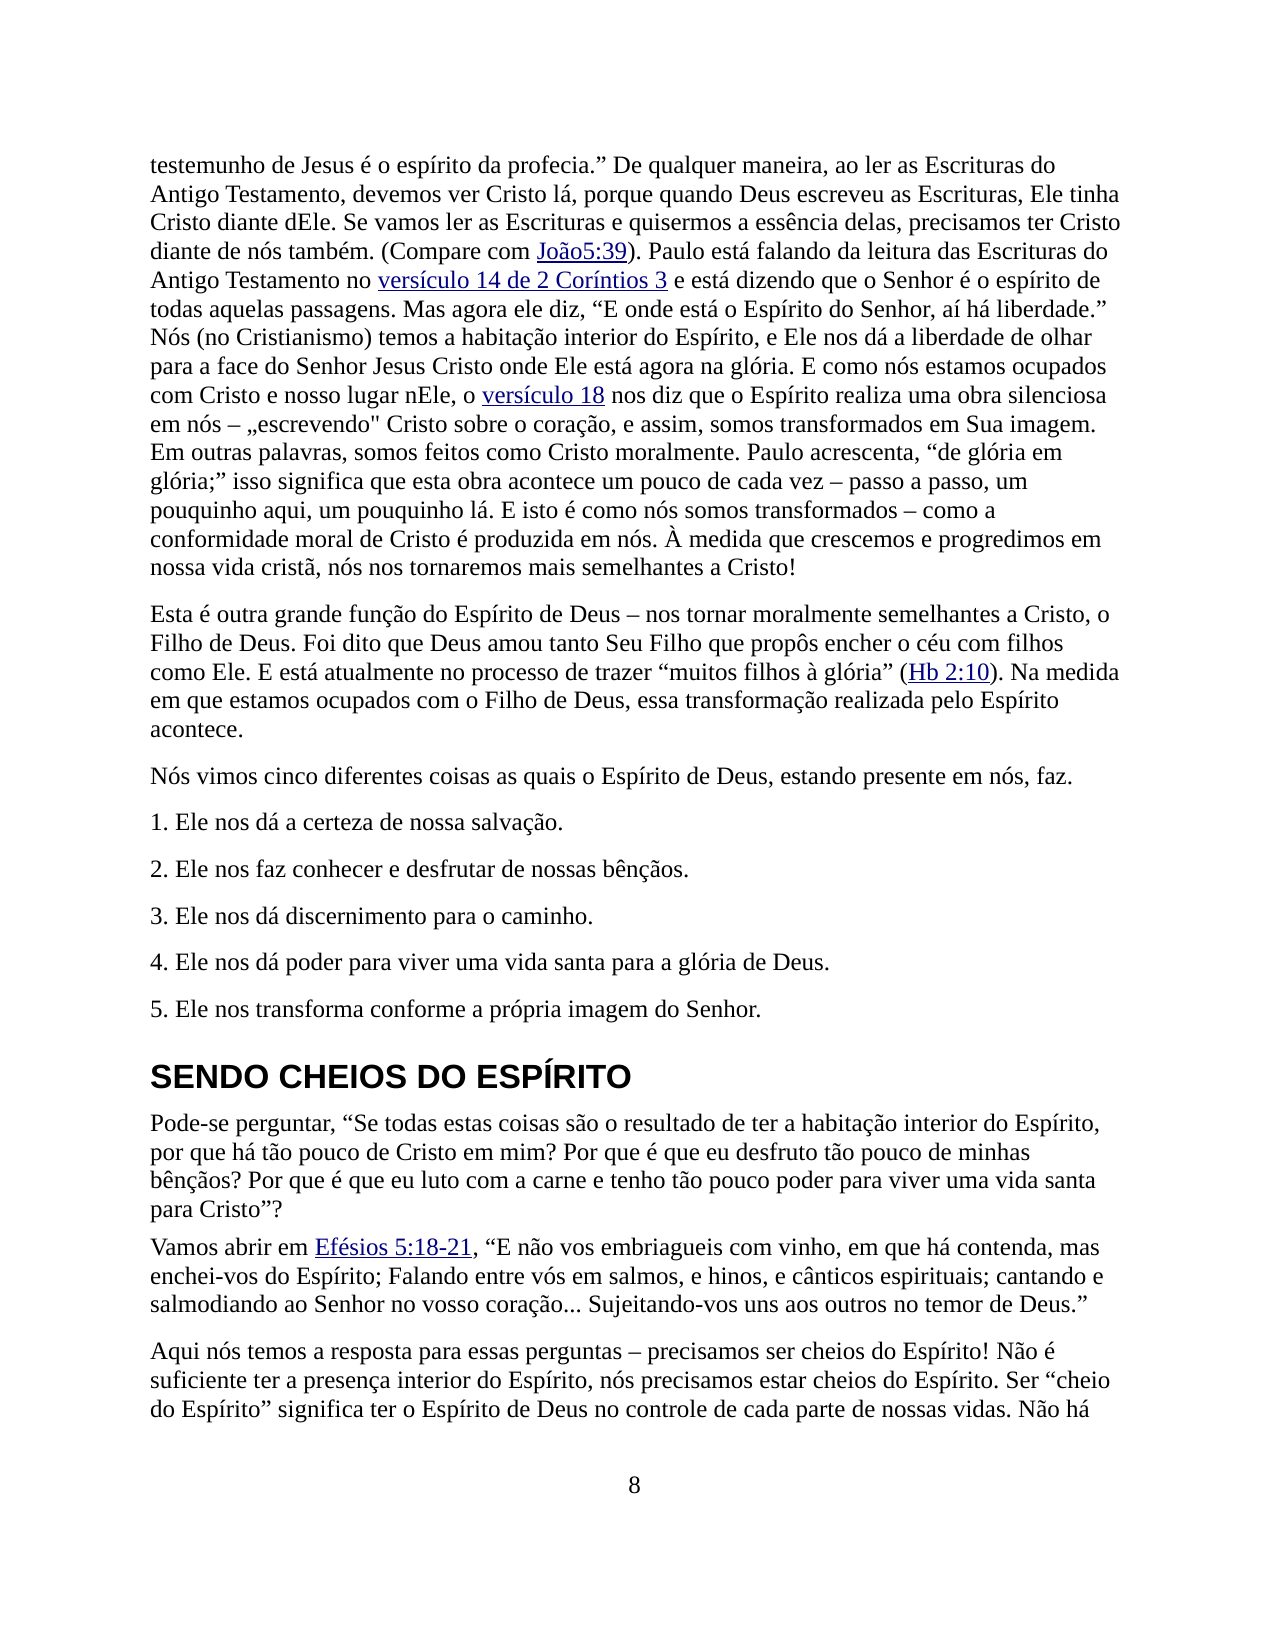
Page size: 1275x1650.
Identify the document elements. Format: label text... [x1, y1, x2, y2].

text 3. Ele nos dá discernimento para o caminho. [150, 901, 1125, 929]
text Esta é outra grande função do Espírito de Deus – nos tornar moralmente semelhantes a Cristo, o Filho de Deus. Foi dito que Deus amou tanto Seu Filho que propôs encher o céu com filhos como Ele. E está atualmente no processo de trazer “muitos filhos à glória” (Hb 2:10). Na medida em que estamos ocupados com o Filho de Deus, essa transformação realizada pelo Espírito acontece. [150, 599, 1125, 743]
text 1. Ele nos dá a certeza de nossa salvação. [150, 807, 1125, 836]
text 4. Ele nos dá poder para viver uma vida santa para a glória de Deus. [150, 947, 1125, 976]
text 2. Ele nos faz conhecer e desfrutar de nossas bênçãos. [150, 854, 1125, 883]
text Nós vimos cinco diferentes coisas as quais o Espírito de Deus, estando presente em nós, faz. [150, 761, 1125, 789]
text testemunho de Jesus é o espírito da profecia.” De qualquer maneira, ao ler as Escrituras do Antigo Testamento, devemos ver Cristo lá, porque quando Deus escreveu as Escrituras, Ele tinha Cristo diante dEle. Se vamos ler as Escrituras e quisermos a essência delas, precisamos ter Cristo diante de nós também. (Compare com João5:39). Paulo está falando da leitura das Escrituras do Antigo Testamento no versículo 14 de 2 Coríntios 3 e está dizendo que o Senhor é o espírito de todas aquelas passagens. Mas agora ele diz, “E onde está o Espírito do Senhor, aí há liberdade.” Nós (no Cristianismo) temos a habitação interior do Espírito, e Ele nos dá a liberdade de olhar para a face do Senhor Jesus Cristo onde Ele está agora na glória. E como nós estamos ocupados com Cristo e nosso lugar nEle, o versículo 18 nos diz que o Espírito realiza uma obra silenciosa em nós – „escrevendo" Cristo sobre o coração, e assim, somos transformados em Sua imagem. Em outras palavras, somos feitos como Cristo moralmente. Paulo acrescenta, “de glória em glória;” isso significa que esta obra acontece um pouco de cada vez – passo a passo, um pouquinho aqui, um pouquinho lá. E isto é como nós somos transformados – como a conformidade moral de Cristo é produzida em nós. À medida que crescemos e progredimos em nossa vida cristã, nós nos tornaremos mais semelhantes a Cristo! [150, 150, 1125, 581]
text 5. Ele nos transforma conforme a própria imagem do Senhor. [150, 994, 1125, 1023]
text Pode-se perguntar, “Se todas estas coisas são o resultado de ter a habitação interior do Espírito, por que há tão pouco de Cristo em mim? Por que é que eu desfruto tão pouco de minhas bênçãos? Por que é que eu luto com a carne e tenho tão pouco poder para viver uma vida santa para Cristo”? [150, 1108, 1125, 1223]
text Vamos abrir em Efésios 5:18-21, “E não vos embriagueis com vinho, em que há contenda, mas enchei-vos do Espírito; Falando entre vós em salmos, e hinos, e cânticos espirituais; cantando e salmodiando ao Senhor no vosso coração... Sujeitando-vos uns aos outros no temor de Deus.” [150, 1232, 1125, 1318]
text Aqui nós temos a resposta para essas perguntas – precisamos ser cheios do Espírito! Não é suficiente ter a presença interior do Espírito, nós precisamos estar cheios do Espírito. Ser “cheio do Espírito” significa ter o Espírito de Deus no controle de cada parte de nossas vidas. Não há [150, 1336, 1125, 1422]
subtitle SENDO CHEIOS DO ESPÍRITO [150, 1057, 1125, 1096]
